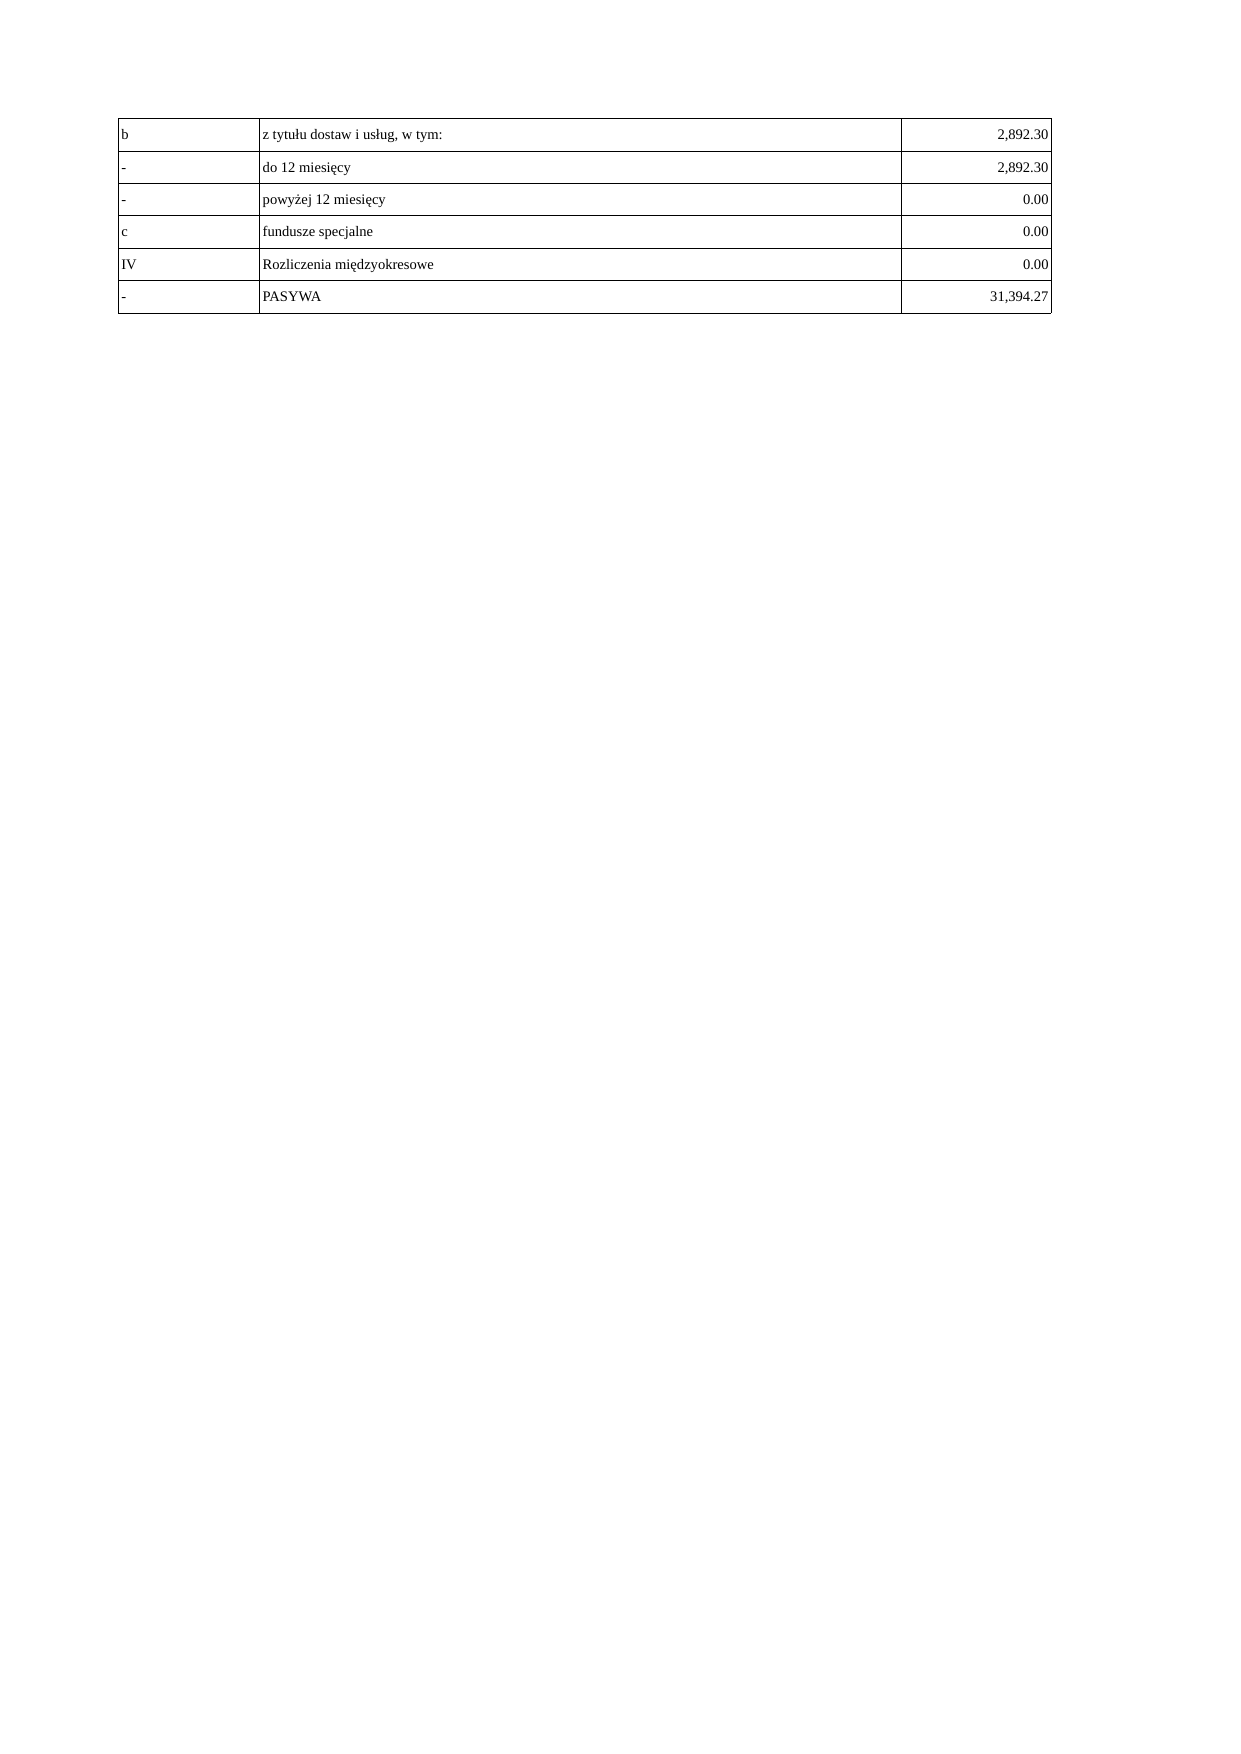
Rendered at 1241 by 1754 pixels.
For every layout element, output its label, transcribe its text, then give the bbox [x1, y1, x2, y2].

table_cell 31 394,27 [902, 281, 1051, 312]
table_cell - [119, 184, 259, 215]
table_cell z tytułu dostaw i usług, w tym: [260, 119, 901, 151]
table_cell Rozliczenia międzyokresowe [260, 249, 901, 280]
table_cell b [119, 119, 259, 151]
table_cell PASYWA [260, 281, 901, 312]
table_cell 0,00 [902, 249, 1051, 280]
table_cell 2 892,30 [902, 119, 1051, 151]
table_cell - [119, 281, 259, 312]
table_cell powyżej 12 miesięcy [260, 184, 901, 215]
table_cell IV [119, 249, 259, 280]
table_cell do 12 miesięcy [260, 152, 901, 183]
table_cell fundusze specjalne [260, 216, 901, 248]
table_cell 0,00 [902, 184, 1051, 215]
table_cell 0,00 [902, 216, 1051, 248]
table_cell c [119, 216, 259, 248]
table_cell 2 892,30 [902, 152, 1051, 183]
table_cell - [119, 152, 259, 183]
